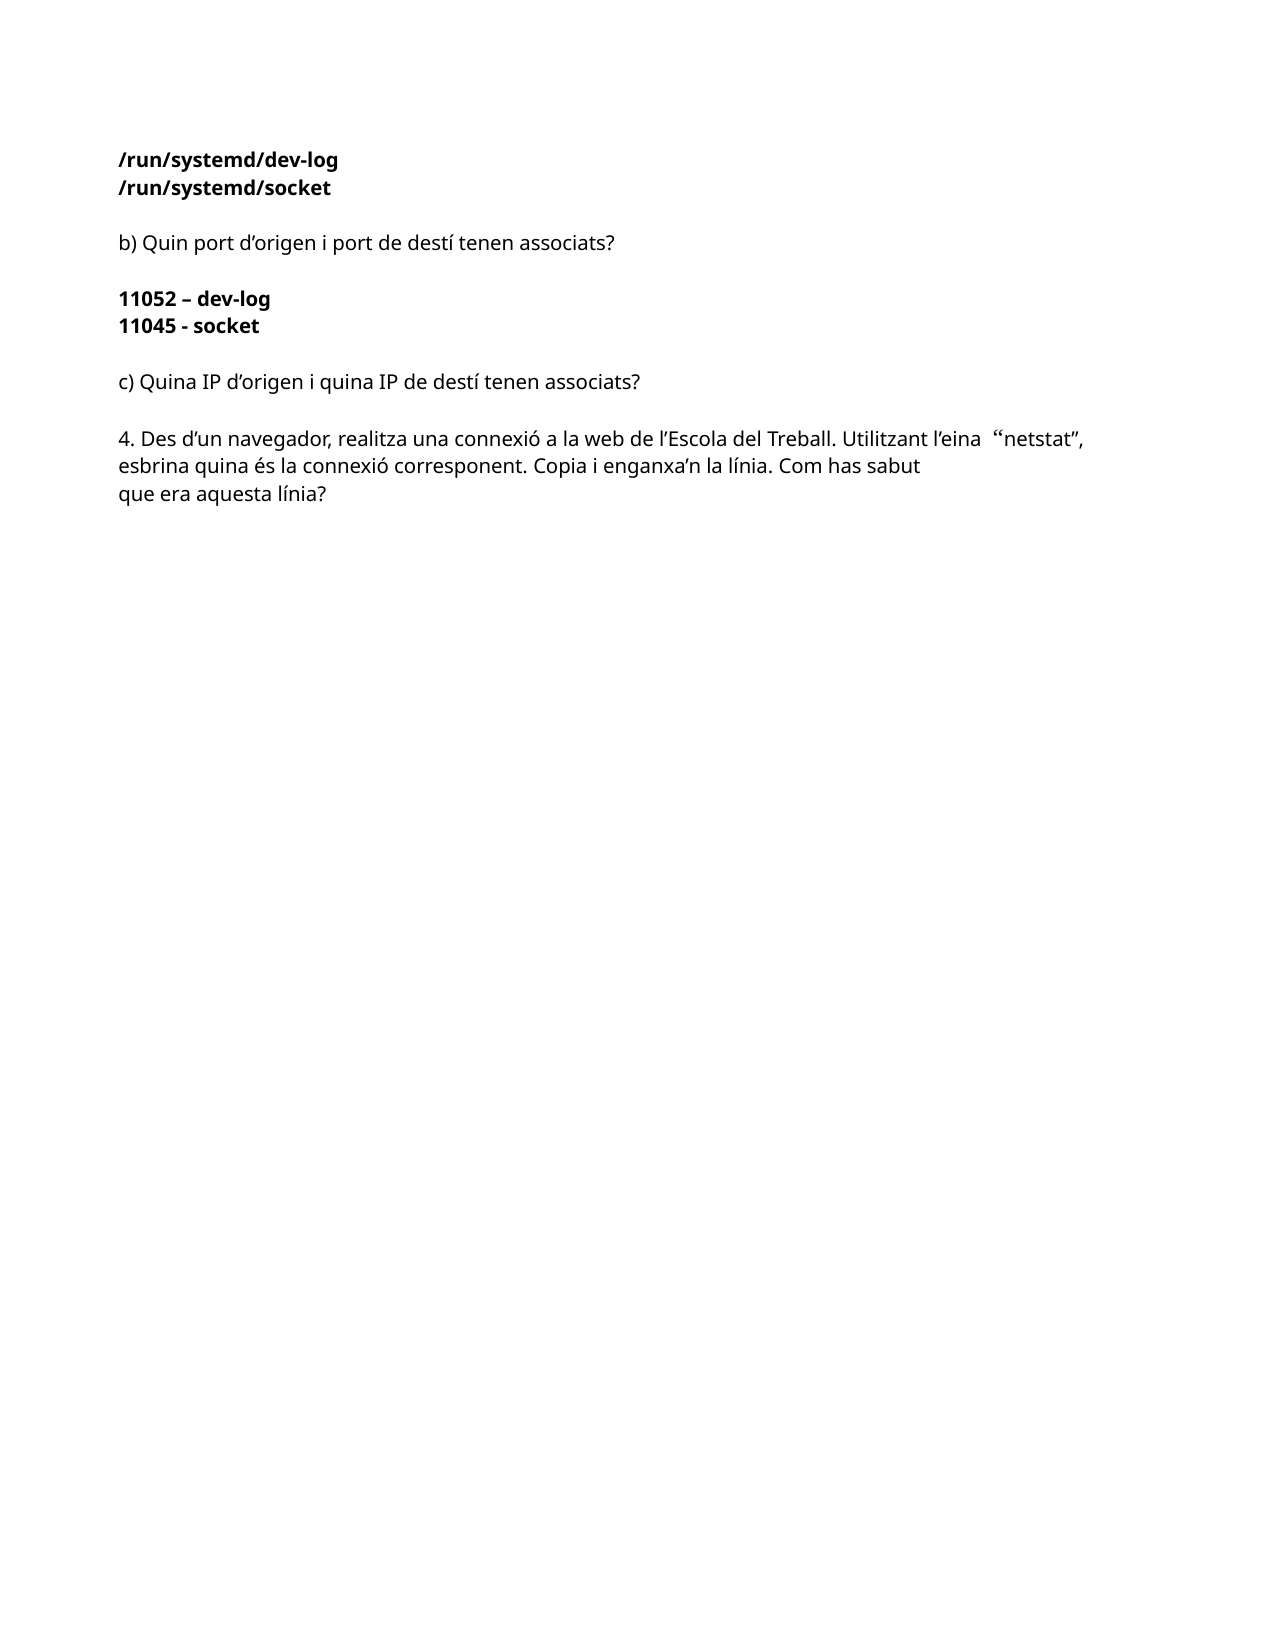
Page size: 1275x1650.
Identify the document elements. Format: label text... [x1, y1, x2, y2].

text 4. Des d’un navegador, realitza una connexió a la web de l’Escola del Treball. Utilitzant l’eina “netstat”, esbrina quina és la connexió corresponent. Copia i enganxa’n la línia. Com has sabut [118, 423, 1157, 480]
text c) Quina IP d’origen i quina IP de destí tenen associats? [118, 367, 1157, 395]
text 11045 - socket [118, 312, 1157, 340]
text que era aquesta línia? [118, 480, 1157, 508]
text b) Quin port d’origen i port de destí tenen associats? [118, 229, 1157, 257]
text 11052 – dev-log [118, 284, 1157, 312]
text /run/systemd/socket [118, 173, 1157, 201]
text /run/systemd/dev-log [118, 146, 1157, 173]
